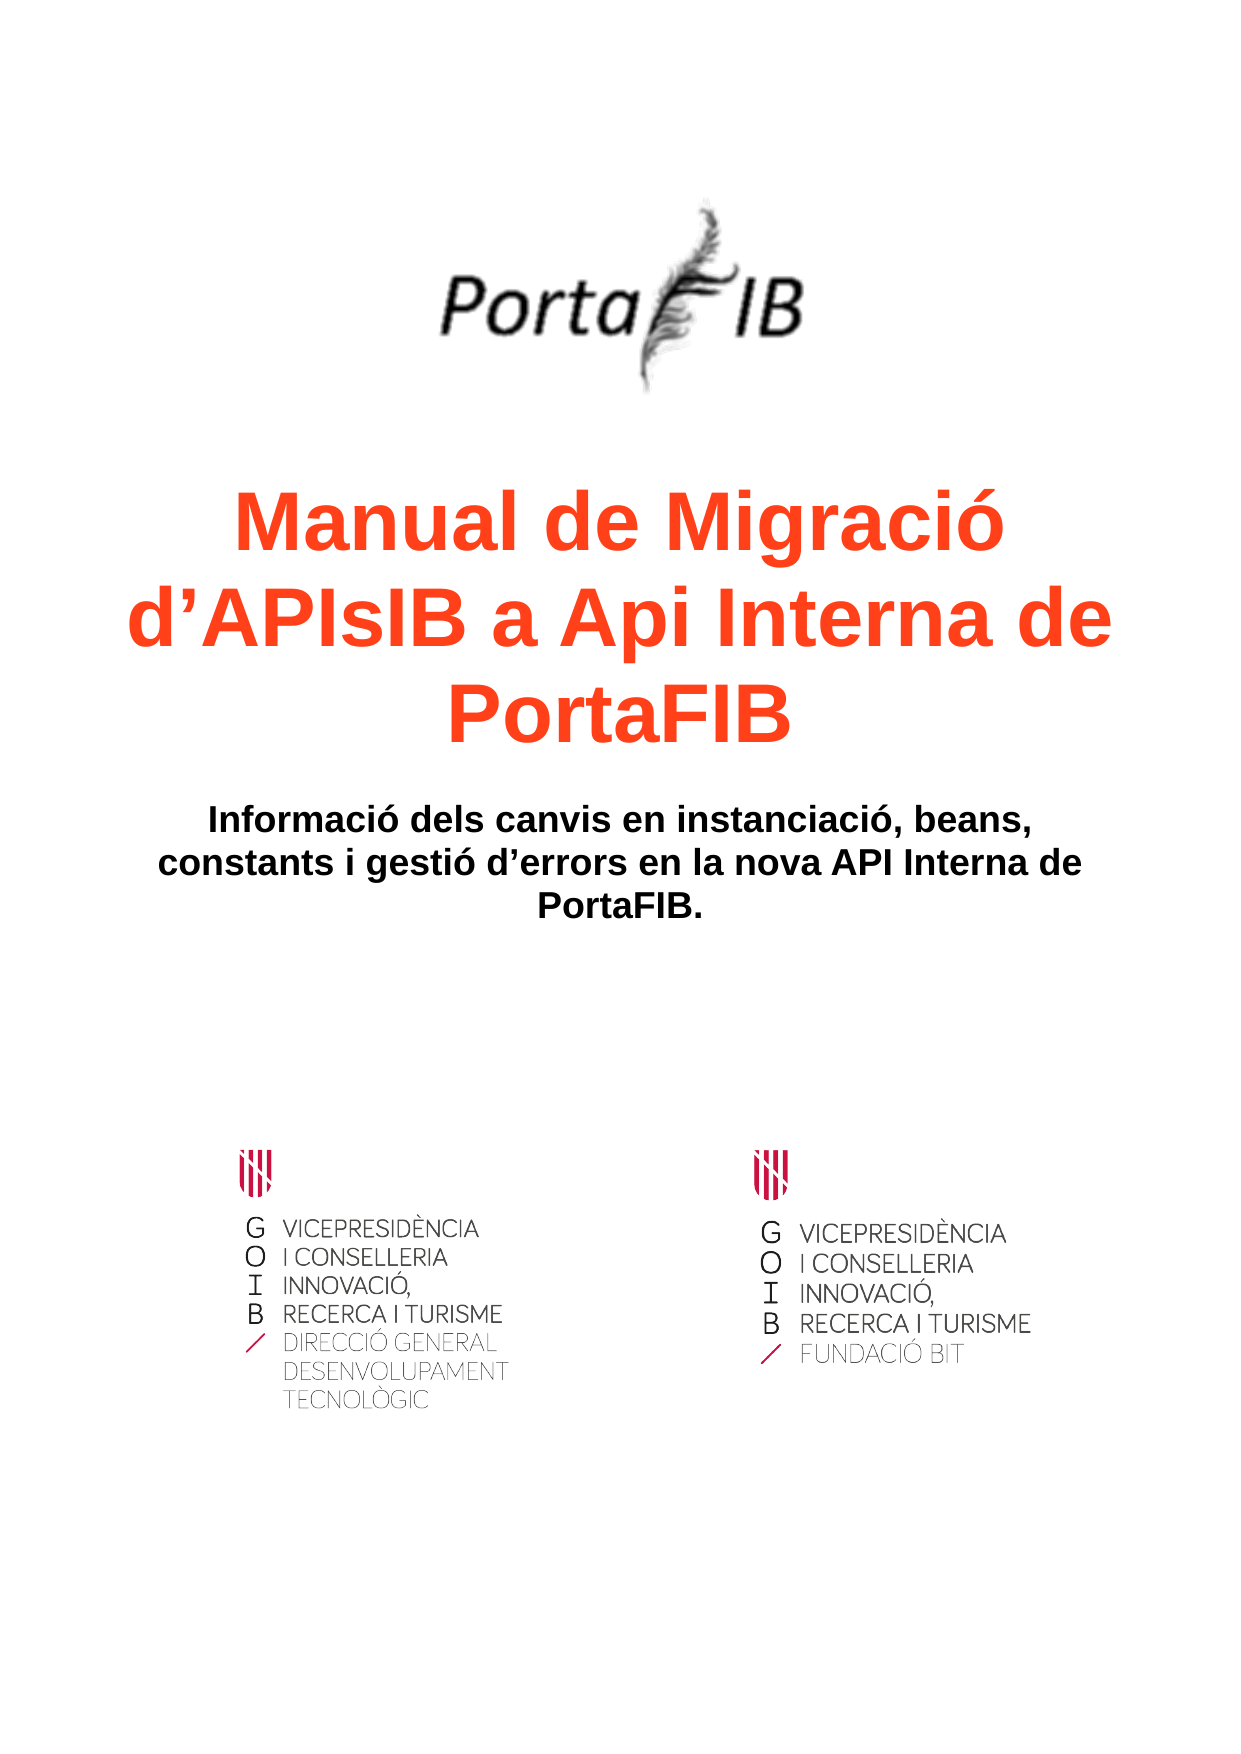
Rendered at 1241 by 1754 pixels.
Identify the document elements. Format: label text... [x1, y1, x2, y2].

picture [431, 197, 809, 395]
picture [228, 1141, 521, 1417]
table_header [664, 1136, 1122, 1423]
picture [742, 1141, 1044, 1373]
table_header [118, 1136, 632, 1423]
subtitle Informació dels canvis en instanciació, beans, constants i gestió d’errors en la nova API Interna de PortaFIB. [118, 797, 1122, 927]
table_header [633, 1136, 663, 1423]
title Manual de Migració d’APIsIB a Api Interna de PortaFIB [118, 472, 1122, 760]
